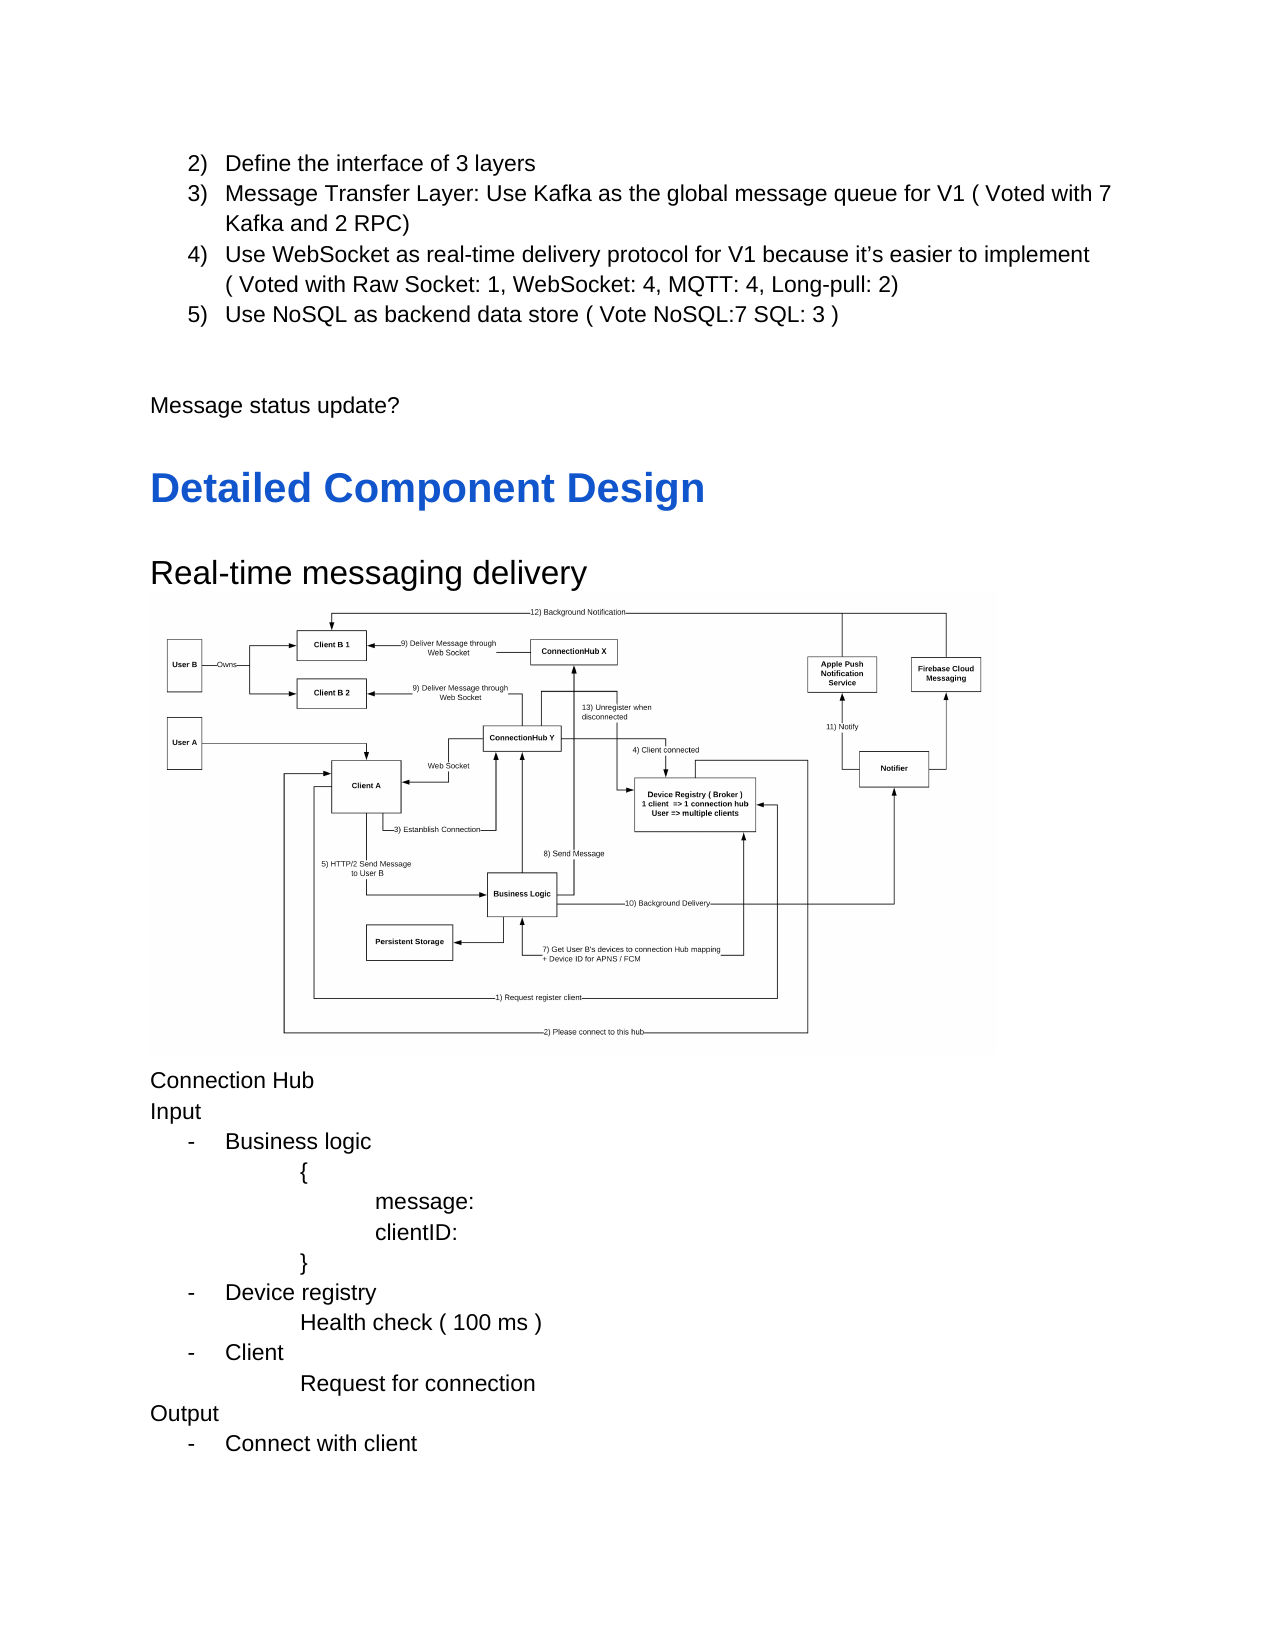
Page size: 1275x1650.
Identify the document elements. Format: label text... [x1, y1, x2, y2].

list Use WebSocket as real-time delivery protocol for V1 because it’s easier to implement ( Voted with Raw Socket: 1, WebSocket: 4, MQTT: 4, Long-pull: 2) [187, 241, 1125, 297]
text Message status update? [150, 392, 1125, 418]
list Business logic [187, 1128, 1125, 1154]
text Input [150, 1098, 1125, 1124]
list Client [187, 1339, 1125, 1366]
text Output [150, 1400, 1125, 1426]
list Message Transfer Layer: Use Kafka as the global message queue for V1 ( Voted with 7 Kafka and 2 RPC) [187, 180, 1125, 237]
text { [300, 1158, 1125, 1184]
picture [150, 591, 998, 1055]
text Connection Hub [150, 1067, 1125, 1094]
subtitle Detailed Component Design [150, 463, 1125, 511]
text Request for connection [300, 1369, 1125, 1396]
list Connect with client [187, 1430, 1125, 1456]
subtitle Real-time messaging delivery [150, 553, 1125, 1055]
text message: [150, 1188, 1125, 1214]
list Use NoSQL as backend data store ( Vote NoSQL:7 SQL: 3 ) [187, 301, 1125, 327]
text Health check ( 100 ms ) [300, 1309, 1125, 1335]
list Define the interface of 3 layers [187, 150, 1125, 176]
text clientID: [150, 1218, 1125, 1245]
text } [300, 1249, 1125, 1275]
list Device registry [187, 1279, 1125, 1305]
